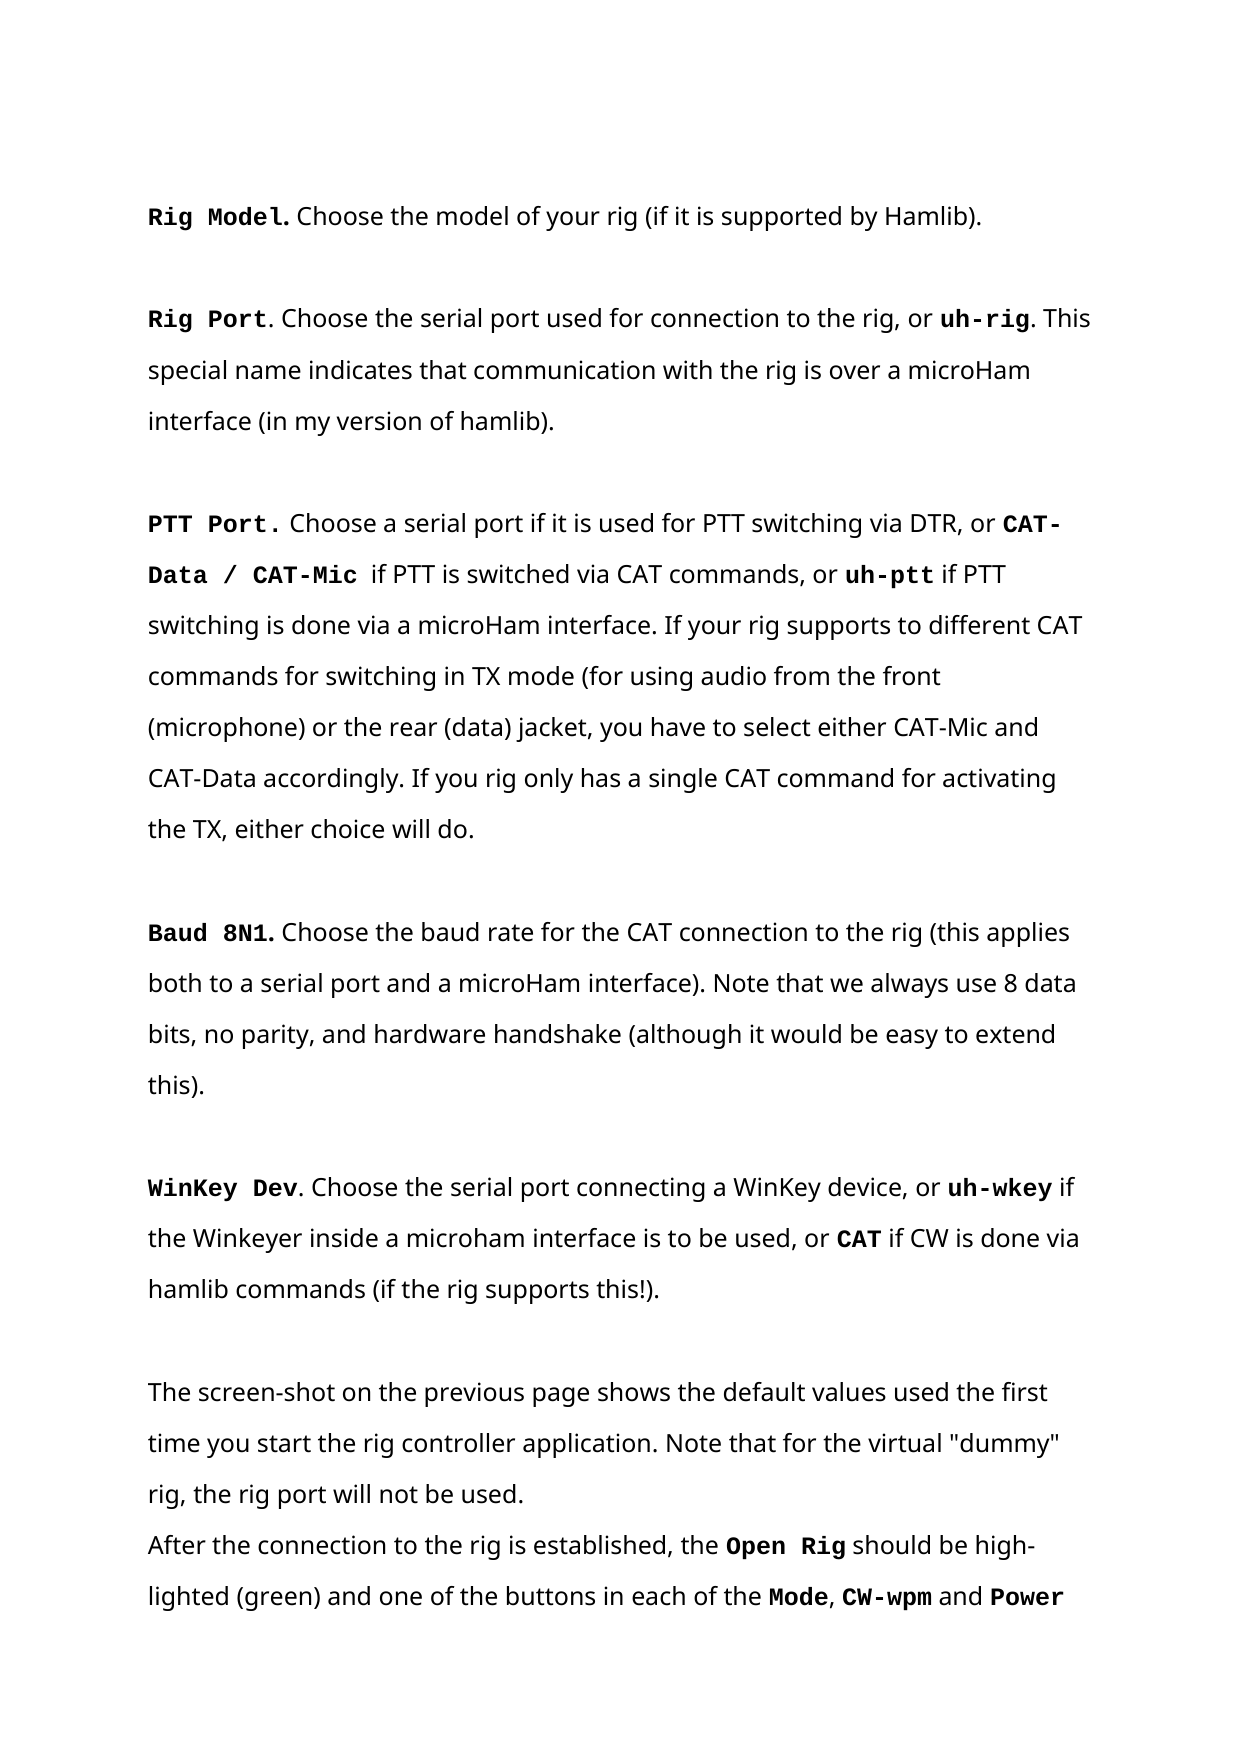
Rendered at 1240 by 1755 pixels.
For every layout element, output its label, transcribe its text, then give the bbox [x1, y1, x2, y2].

text Rig Model. Choose the model of your rig (if it is supported by Hamlib). [148, 199, 1092, 233]
text PTT Port. Choose a serial port if it is used for PTT switching via DTR, or CAT-Data / CAT-Mic if PTT is switched via CAT commands, or uh-ptt if PTT switching is done via a microHam interface. If your rig supports to different CAT commands for switching in TX mode (for using audio from the front (microphone) or the rear (data) jacket, you have to select either CAT-Mic and CAT-Data accordingly. If you rig only has a single CAT command for activating the TX, either choice will do. [148, 505, 1092, 846]
text After the connection to the rig is established, the Open Rig should be high-lighted (green) and one of the buttons in each of the Mode, CW-wpm and Power [148, 1527, 1092, 1613]
text Rig Port. Choose the serial port used for connection to the rig, or uh-rig. This special name indicates that communication with the rig is over a microHam interface (in my version of hamlib). [148, 301, 1092, 437]
text The screen-shot on the previous page shows the default values used the first time you start the rig controller application. Note that for the virtual "dummy" rig, the rig port will not be used. [148, 1374, 1092, 1510]
text Baud 8N1. Choose the baud rate for the CAT connection to the rig (this applies both to a serial port and a microHam interface). Note that we always use 8 data bits, no parity, and hardware handshake (although it would be easy to extend this). [148, 914, 1092, 1102]
text WinKey Dev. Choose the serial port connecting a WinKey device, or uh-wkey if the Winkeyer inside a microham interface is to be used, or CAT if CW is done via hamlib commands (if the rig supports this!). [148, 1169, 1092, 1306]
